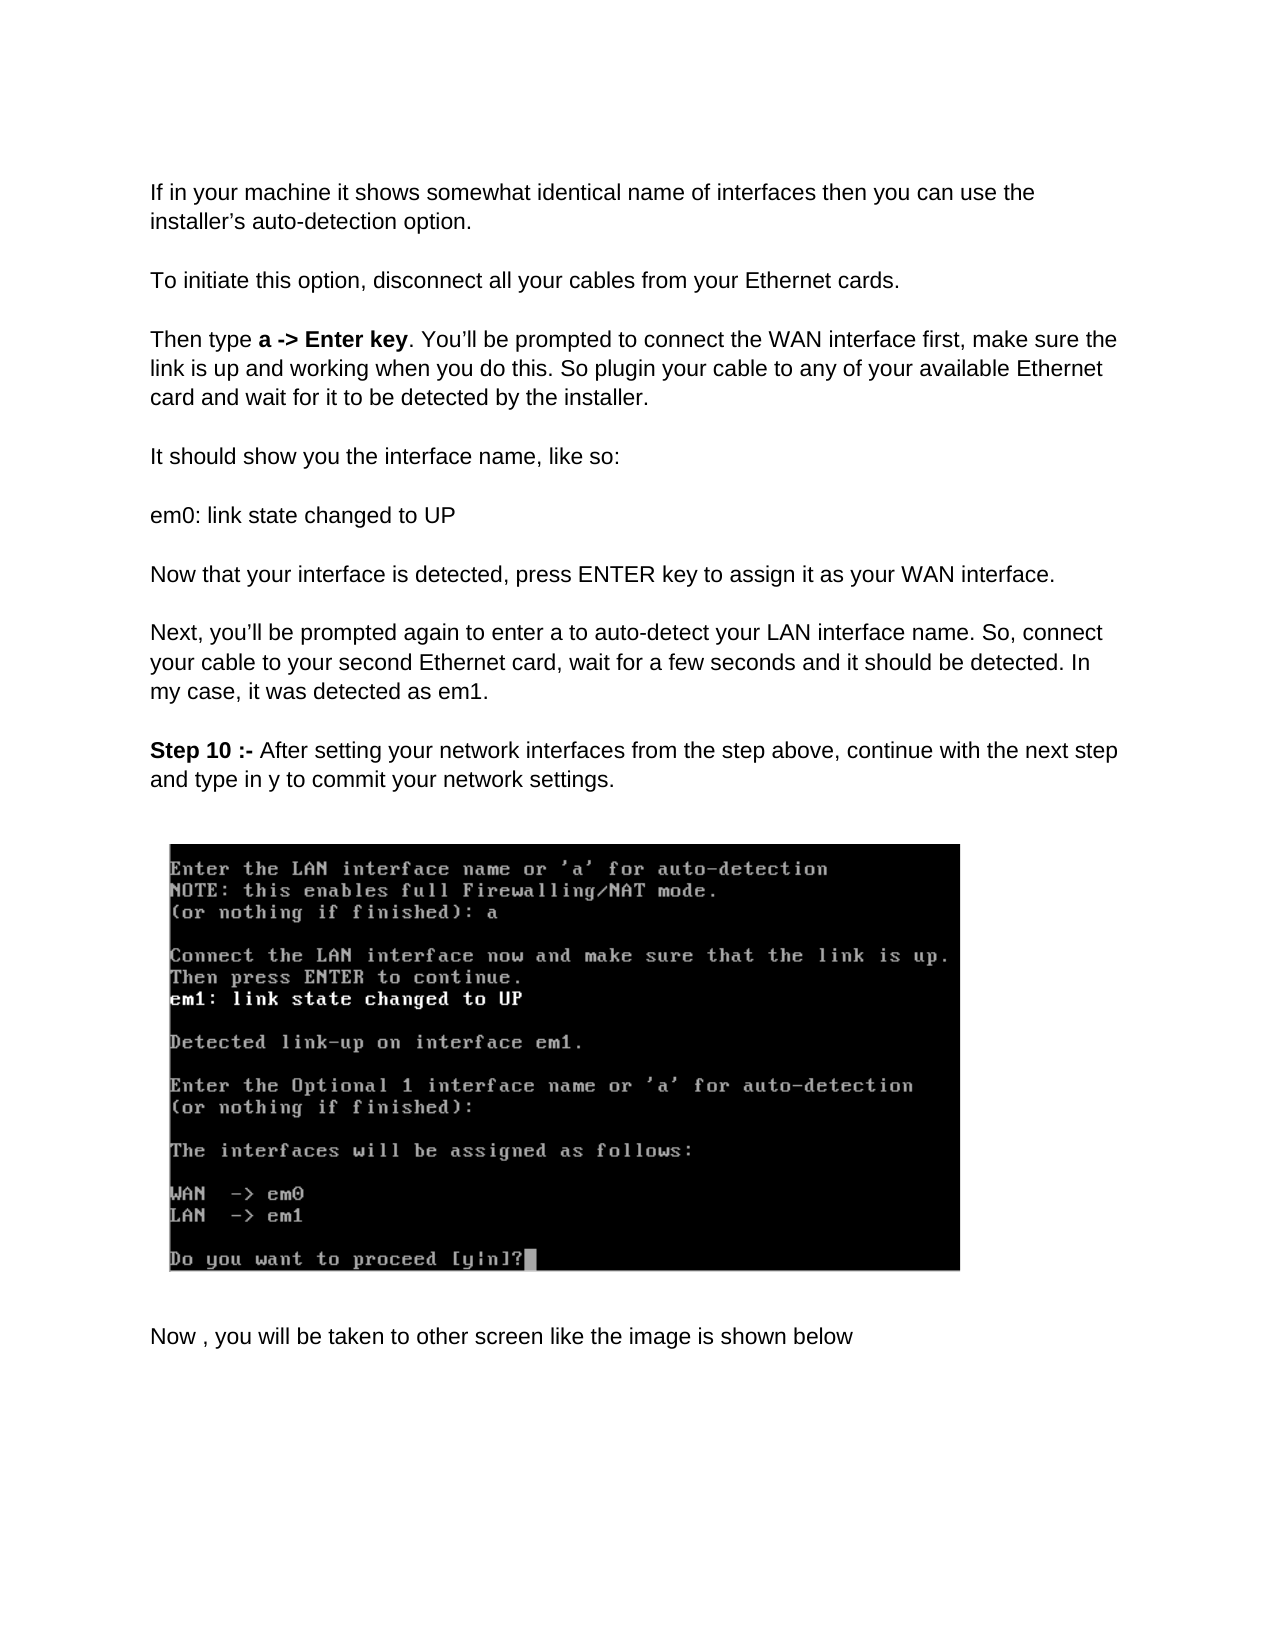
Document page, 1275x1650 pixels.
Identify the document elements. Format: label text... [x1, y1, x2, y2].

text Now , you will be taken to other screen like the image is shown below [150, 1324, 1125, 1349]
text Step 10 :- After setting your network interfaces from the step above, continue with the next step and type in y to commit your network settings. [150, 737, 1125, 792]
text Now that your interface is detected, press ENTER key to assign it as your WAN interface. [150, 561, 1125, 587]
text It should show you the interface name, like so: [150, 444, 1125, 469]
text To initiate this option, disconnect all your cables from your Ethernet cards. [150, 267, 1125, 293]
text If in your machine it shows somewhat identical name of interfaces then you can use the installer’s auto-detection option. [150, 179, 1125, 234]
text em0: link state changed to UP [150, 502, 1125, 528]
text Next, you’ll be prompted again to enter a to auto-detect your LAN interface name. So, connect your cable to your second Ethernet card, wait for a few seconds and it should be detected. In my case, it was detected as em1. [150, 620, 1125, 704]
picture [168, 844, 961, 1272]
text Then type a -> Enter key. You’ll be prompted to connect the WAN interface first, make sure the link is up and working when you do this. So plugin your cable to any of your available Ethernet card and wait for it to be detected by the installer. [150, 326, 1125, 411]
